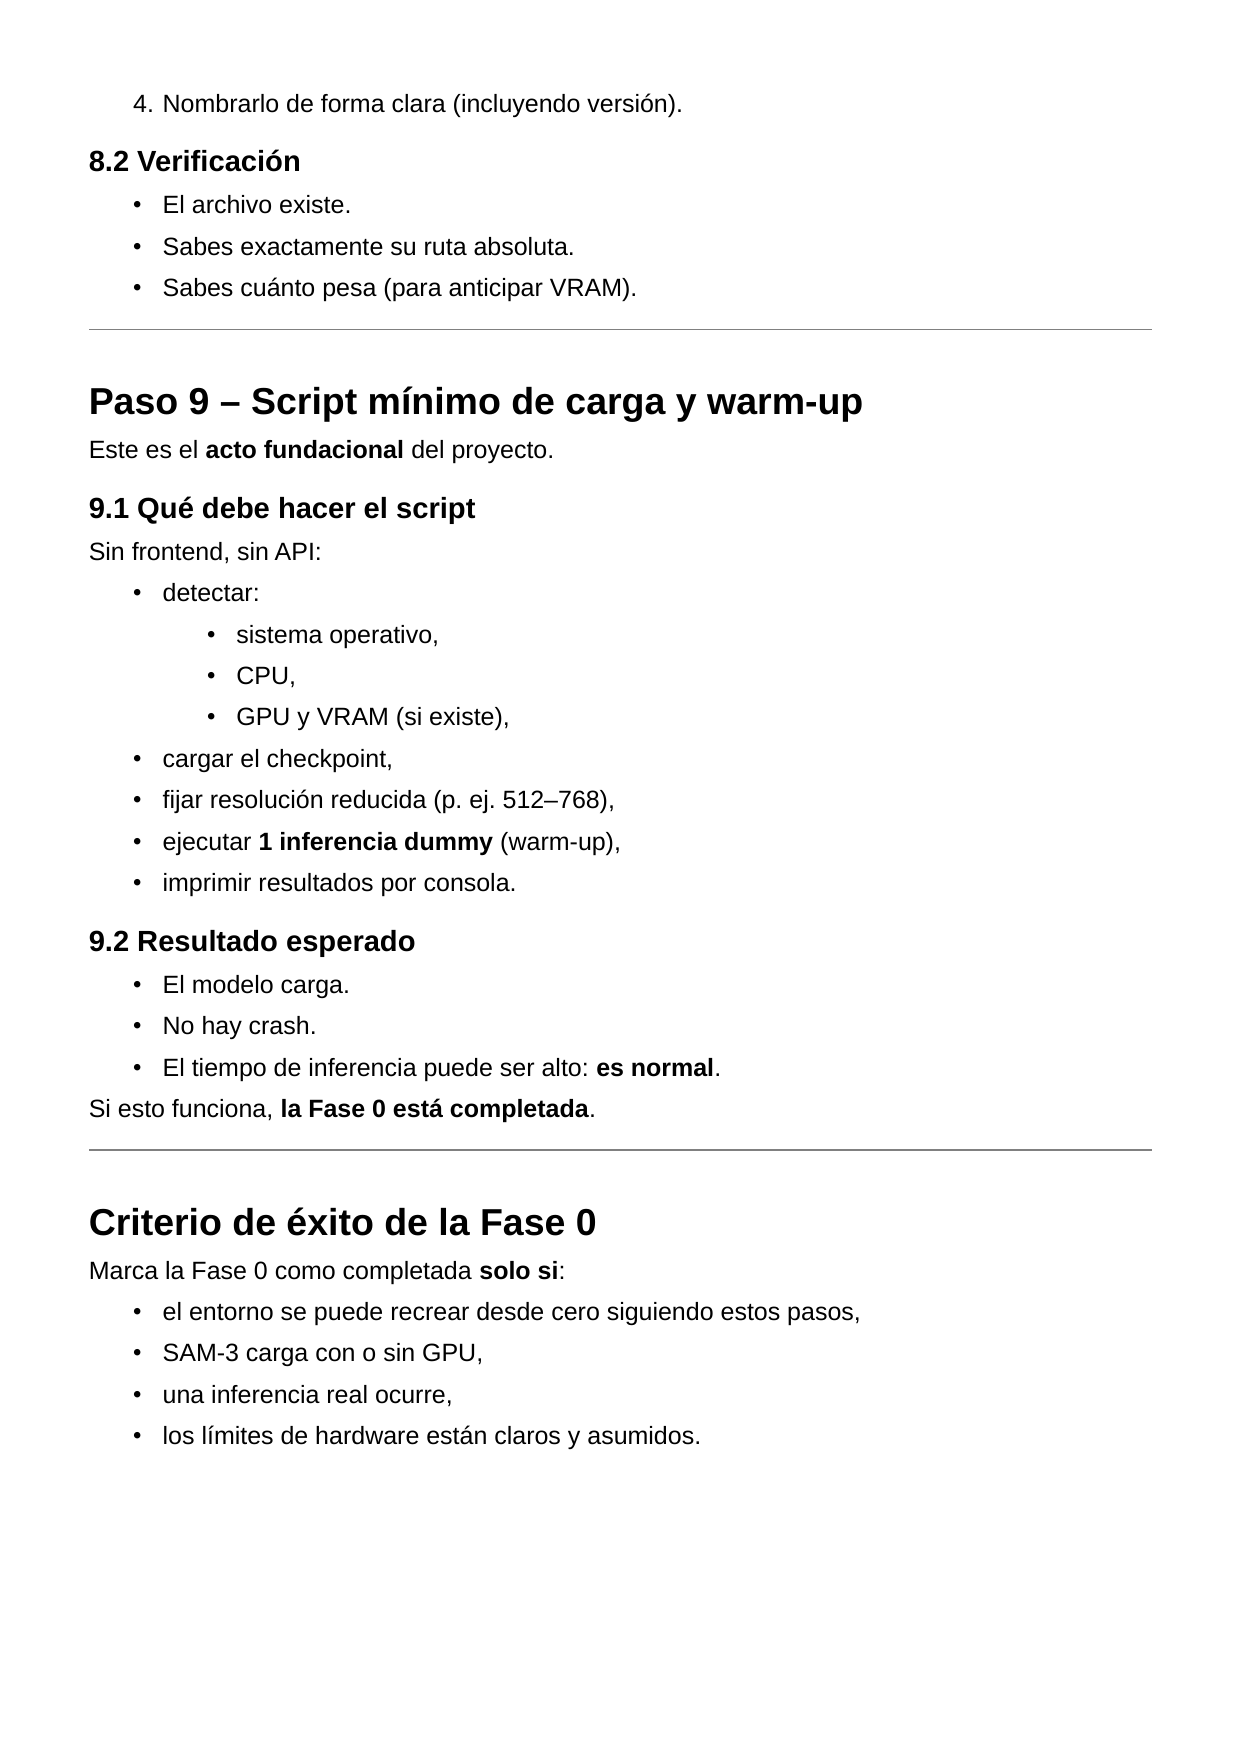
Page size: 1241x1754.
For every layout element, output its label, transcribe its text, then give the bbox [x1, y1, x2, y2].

list fijar resolución reducida (p. ej. 512–768), [133, 785, 1152, 814]
list una inferencia real ocurre, [133, 1380, 1152, 1409]
list SAM-3 carga con o sin GPU, [133, 1338, 1152, 1367]
list detectar: [133, 578, 1152, 607]
list Sabes cuánto pesa (para anticipar VRAM). [133, 273, 1152, 302]
subtitle 9.1 Qué debe hacer el script [88, 491, 1152, 524]
list el entorno se puede recrear desde cero siguiendo estos pasos, [133, 1297, 1152, 1326]
list El archivo existe. [133, 190, 1152, 219]
list imprimir resultados por consola. [133, 868, 1152, 897]
list ejecutar 1 inferencia dummy (warm-up), [133, 826, 1152, 855]
subtitle 8.2 Verificación [88, 144, 1152, 178]
subtitle Criterio de éxito de la Fase 0 [88, 1200, 1152, 1243]
list El modelo carga. [133, 970, 1152, 999]
subtitle Paso 9 – Script mínimo de carga y warm-up [88, 379, 1152, 423]
list sistema operativo, [207, 620, 1152, 648]
list los límites de hardware están claros y asumidos. [133, 1421, 1152, 1450]
text Si esto funciona, la Fase 0 está completada. [88, 1094, 1152, 1123]
list cargar el checkpoint, [133, 744, 1152, 773]
list CPU, [207, 661, 1152, 690]
list GPU y VRAM (si existe), [207, 702, 1152, 731]
list Sabes exactamente su ruta absoluta. [133, 232, 1152, 261]
subtitle 9.2 Resultado esperado [88, 924, 1152, 957]
text Sin frontend, sin API: [88, 537, 1152, 566]
text Este es el acto fundacional del proyecto. [88, 435, 1152, 464]
text Marca la Fase 0 como completada solo si: [88, 1256, 1152, 1284]
list No hay crash. [133, 1011, 1152, 1040]
list Nombrarlo de forma clara (incluyendo versión). [133, 88, 1152, 117]
list El tiempo de inferencia puede ser alto: es normal. [133, 1052, 1152, 1081]
